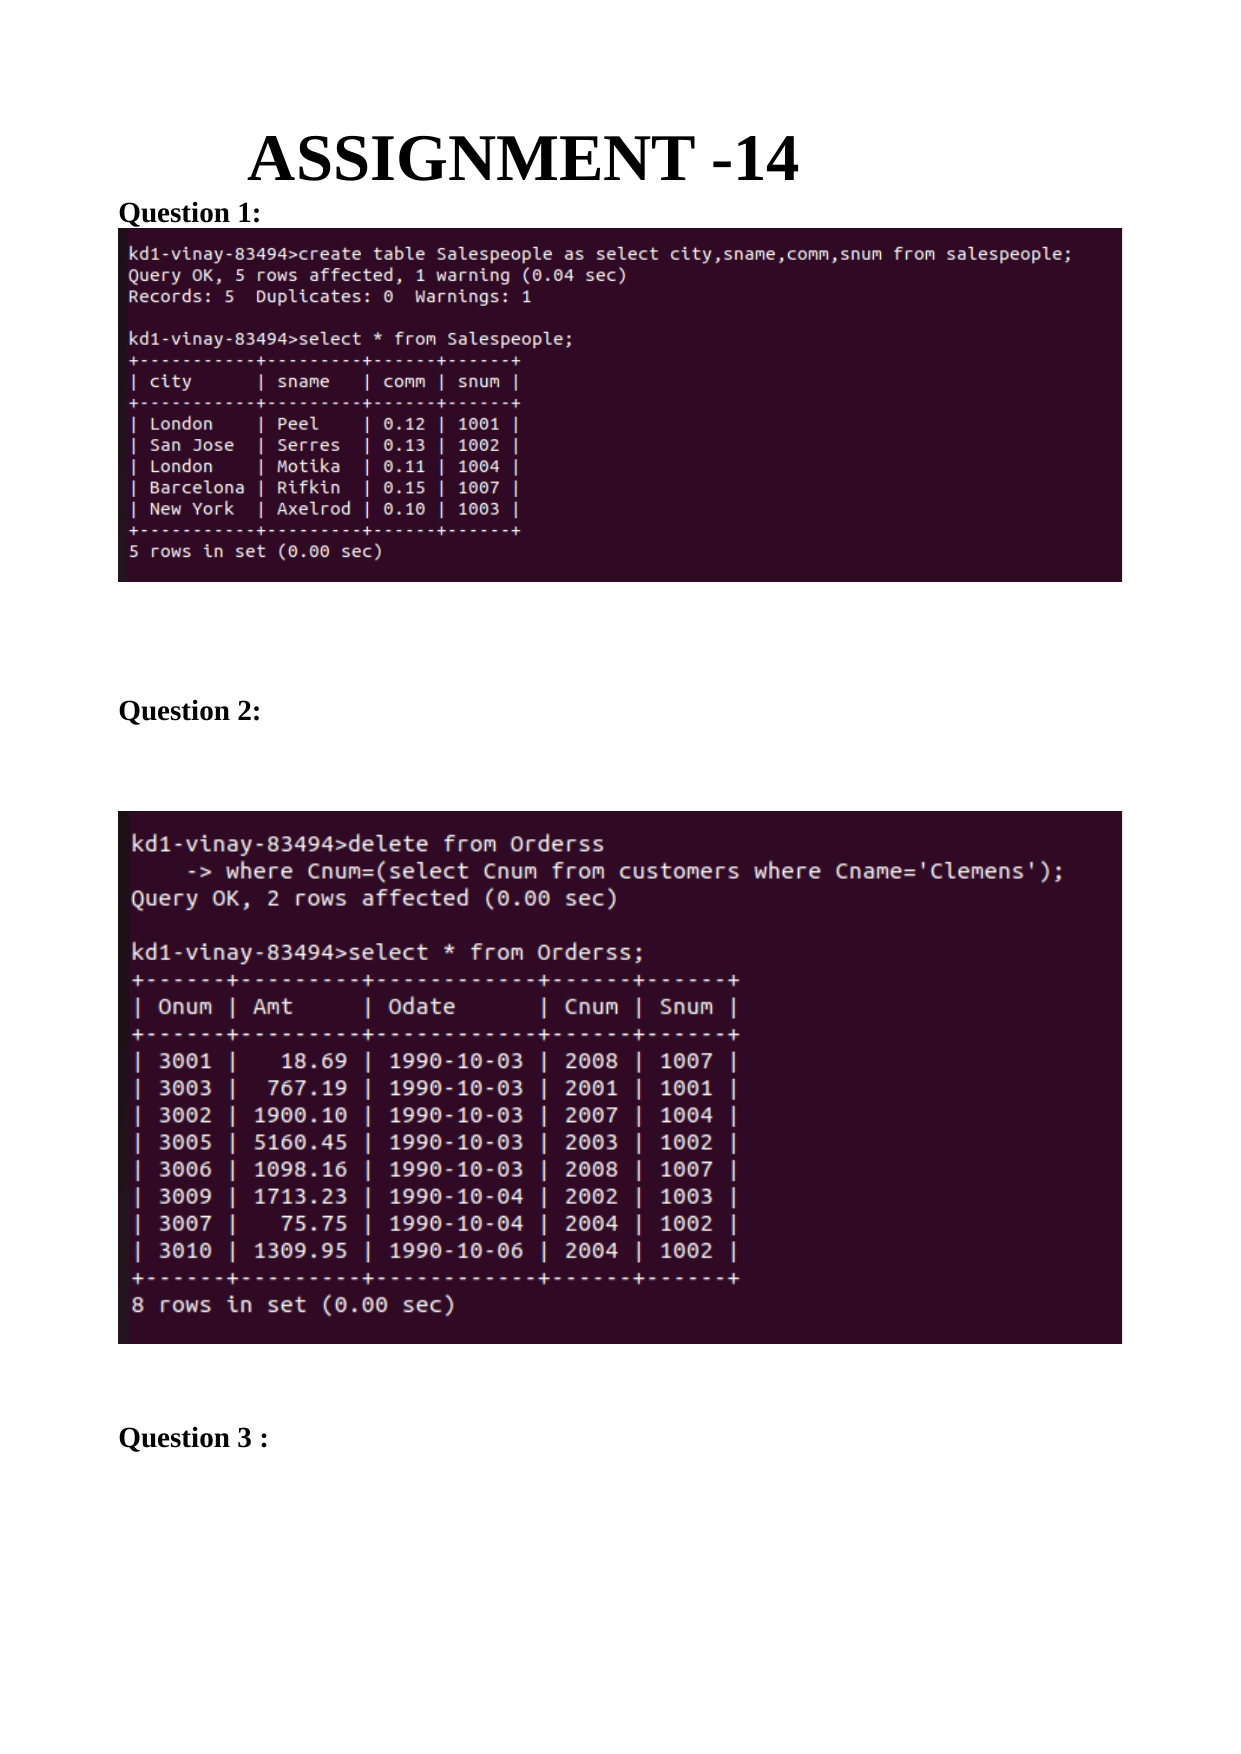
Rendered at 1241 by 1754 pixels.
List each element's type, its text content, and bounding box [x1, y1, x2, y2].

picture [118, 228, 1123, 582]
text Question 2: [118, 658, 1122, 735]
text Question 1: [118, 195, 1122, 228]
text Question 3 : [118, 1420, 1122, 1454]
picture [118, 811, 1123, 1344]
text ASSIGNMENT -14 [118, 118, 1122, 195]
